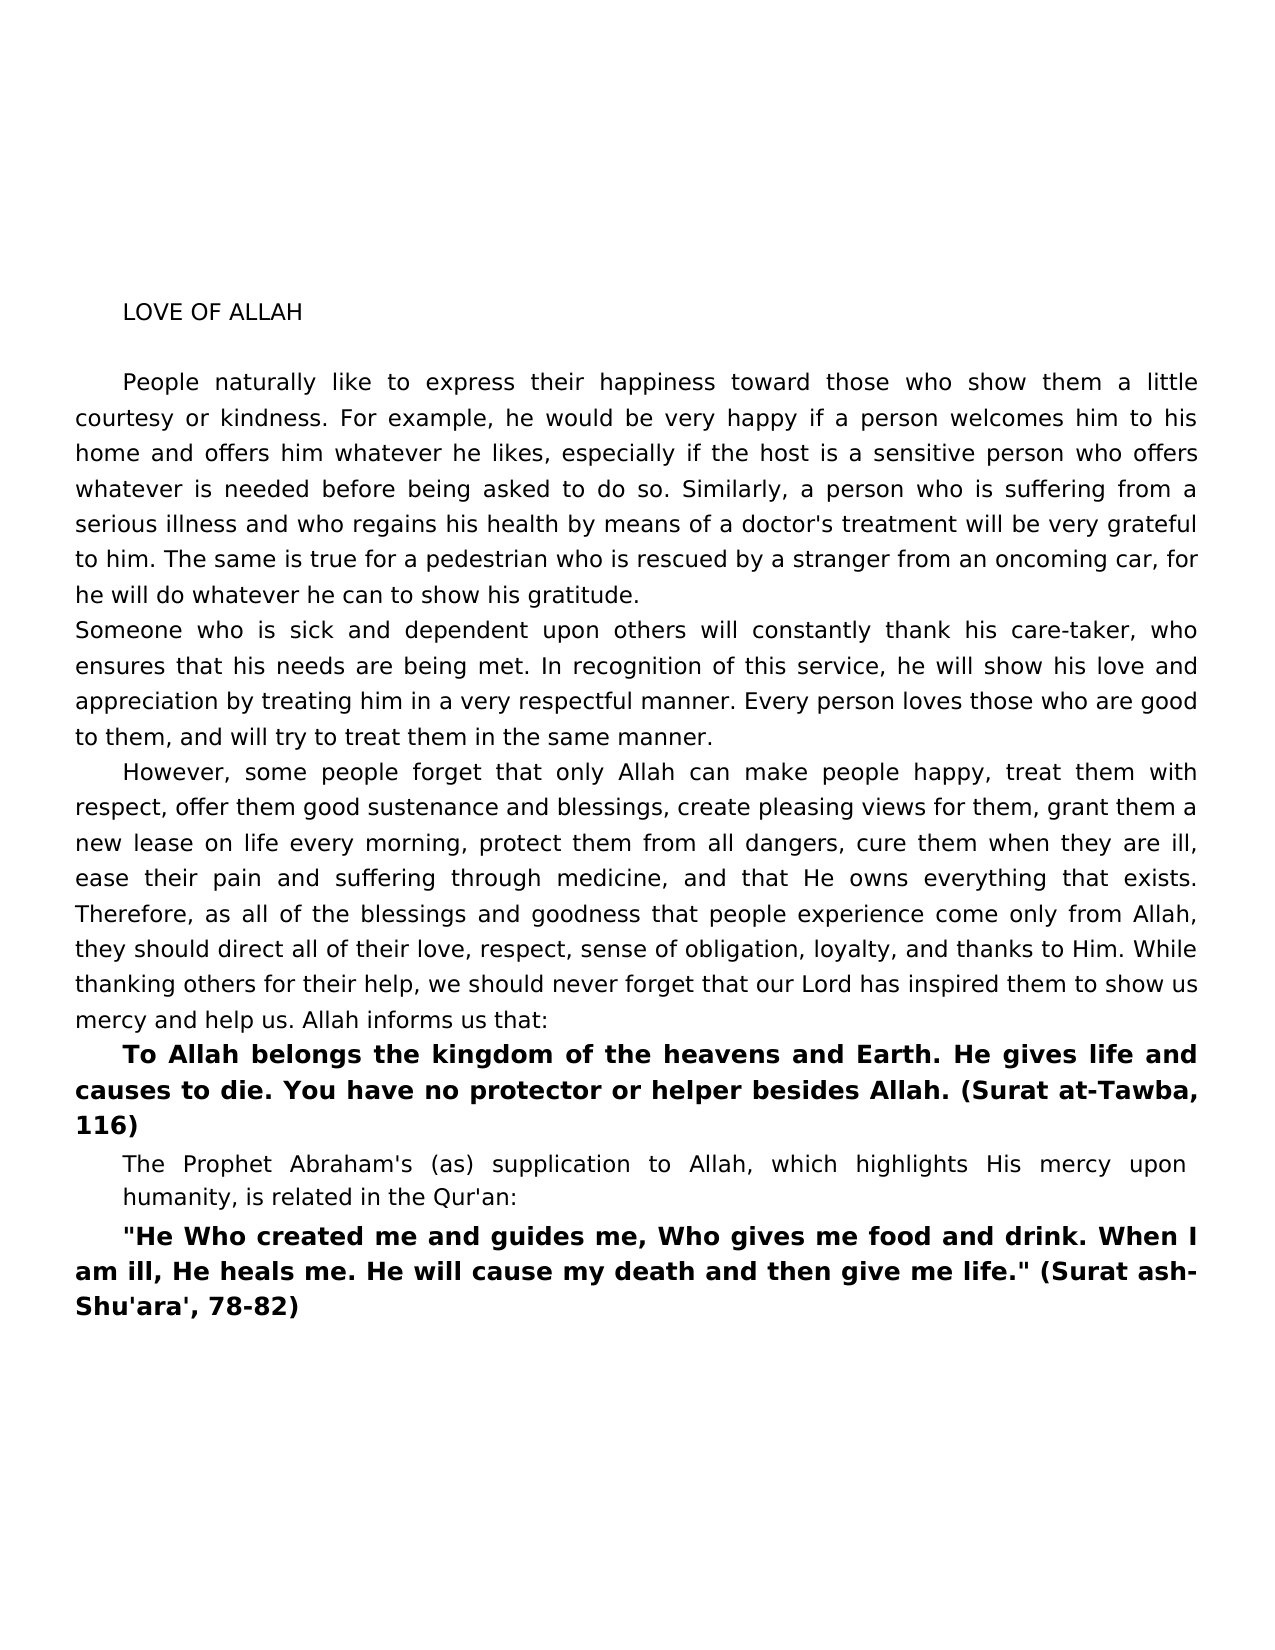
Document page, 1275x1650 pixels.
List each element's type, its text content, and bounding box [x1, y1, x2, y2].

text LOVE OF ALLAH [75, 292, 1200, 327]
text People naturally like to express their happiness toward those who show them a little courtesy or kindness. For example, he would be very happy if a person welcomes him to his home and offers him whatever he likes, especially if the host is a sensitive person who offers whatever is needed before being asked to do so. Similarly, a person who is suffering from a serious illness and who regains his health by means of a doctor's treatment will be very grateful to him. The same is true for a pedestrian who is rescued by a stranger from an oncoming car, for he will do whatever he can to show his gratitude. [75, 362, 1200, 610]
text Someone who is sick and dependent upon others will constantly thank his care-taker, who ensures that his needs are being met. In recognition of this service, he will show his love and appreciation by treating him in a very respectful manner. Every person loves those who are good to them, and will try to treat them in the same manner. [75, 610, 1200, 752]
text To Allah belongs the kingdom of the heavens and Earth. He gives life and causes to die. You have no protector or helper besides Allah. (Surat at-Tawba, 116) [75, 1035, 1200, 1142]
text "He Who created me and guides me, Who gives me food and drink. When I am ill, He heals me. He will cause my death and then give me life." (Surat ash-Shu'ara', 78-82) [75, 1217, 1200, 1323]
text The Prophet Abraham's (as) supplication to Allah, which highlights His mercy upon humanity, is related in the Qur'an: [122, 1146, 1188, 1212]
text However, some people forget that only Allah can make people happy, treat them with respect, offer them good sustenance and blessings, create pleasing views for them, grant them a new lease on life every morning, protect them from all dangers, cure them when they are ill, ease their pain and suffering through medicine, and that He owns everything that exists. Therefore, as all of the blessings and goodness that people experience come only from Allah, they should direct all of their love, respect, sense of obligation, loyalty, and thanks to Him. While thanking others for their help, we should never forget that our Lord has inspired them to show us mercy and help us. Allah informs us that: [75, 752, 1200, 1035]
